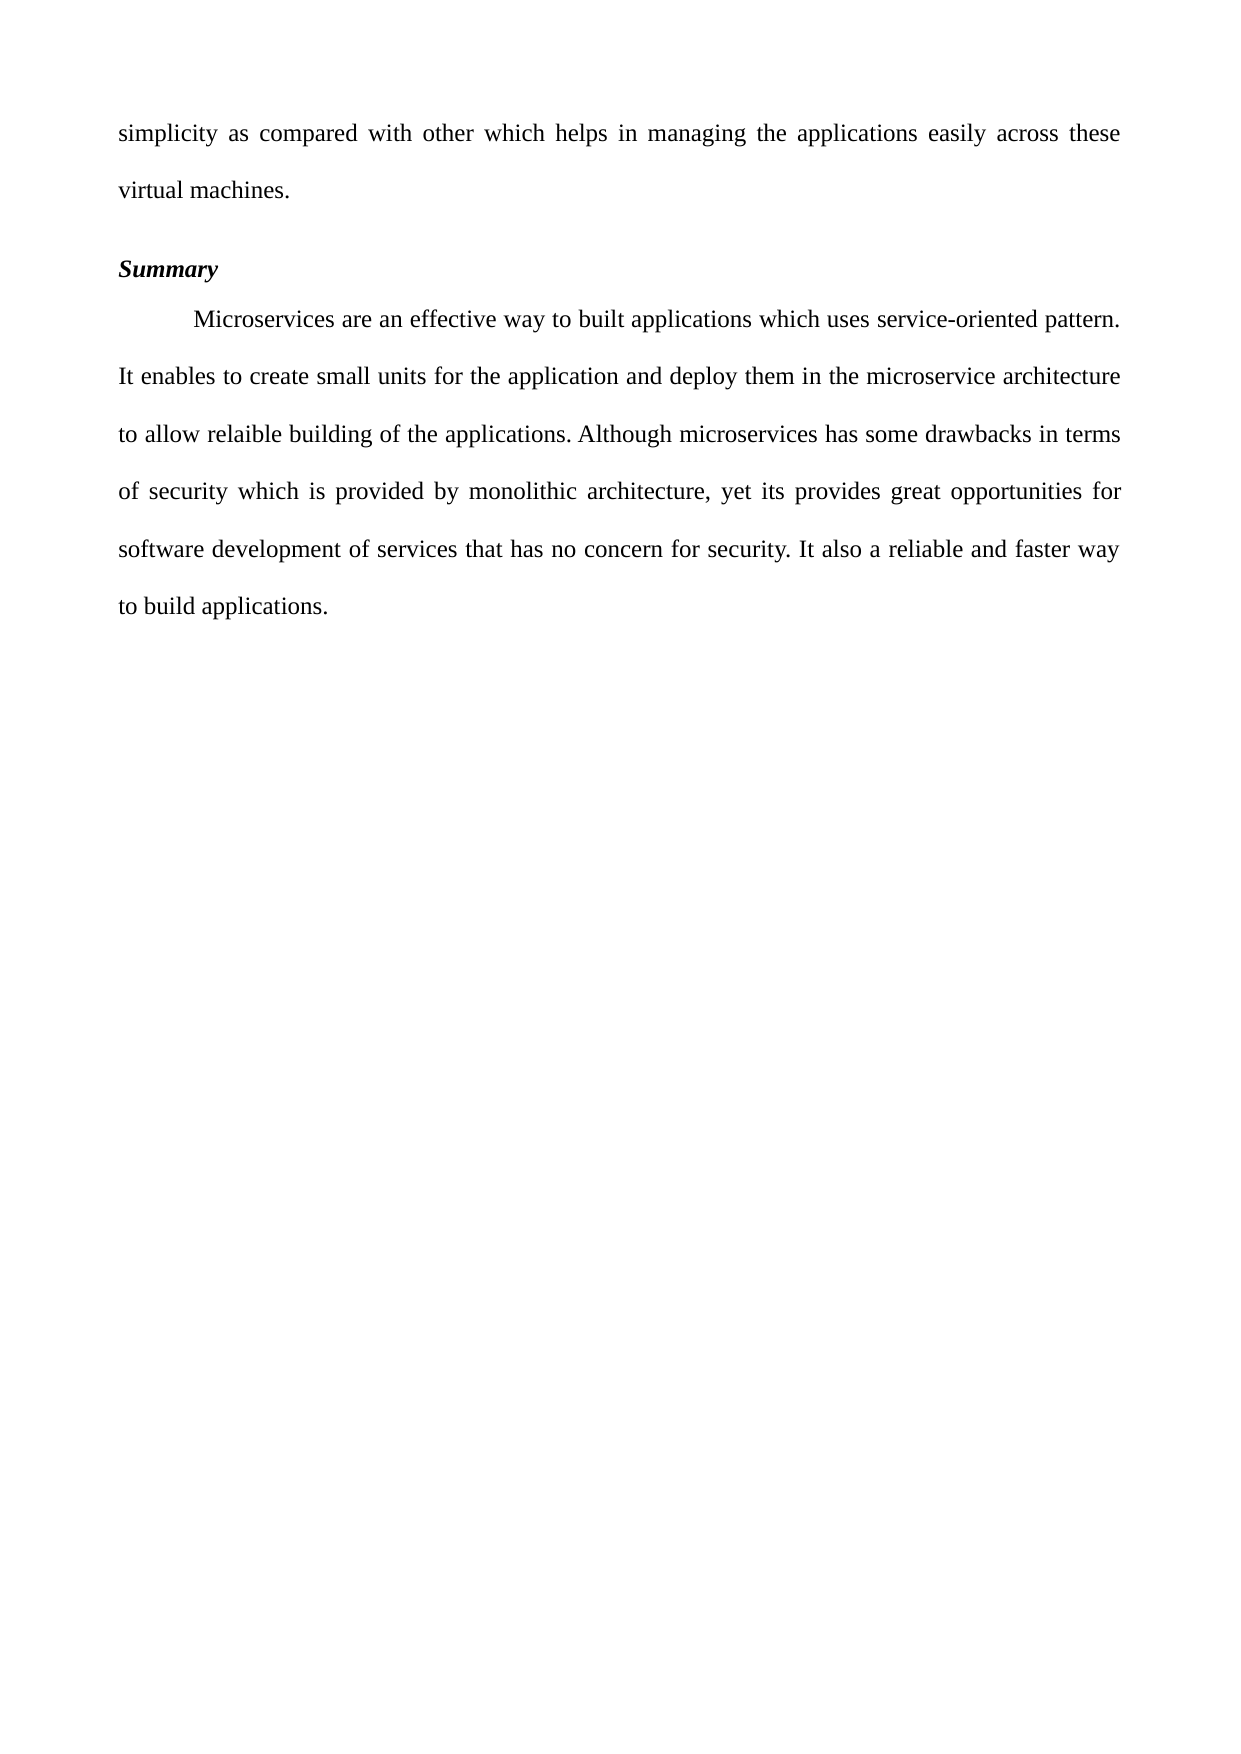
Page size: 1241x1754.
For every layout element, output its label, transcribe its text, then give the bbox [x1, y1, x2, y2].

subtitle Summary [118, 254, 1122, 283]
text simplicity as compared with other which helps in managing the applications easily across these virtual machines. [118, 118, 1122, 204]
text Microservices are an effective way to built applications which uses service-oriented pattern. It enables to create small units for the application and deploy them in the microservice architecture to allow relaible building of the applications. Although microservices has some drawbacks in terms of security which is provided by monolithic architecture, yet its provides great opportunities for software development of services that has no concern for security. It also a reliable and faster way to build applications. [118, 304, 1122, 620]
